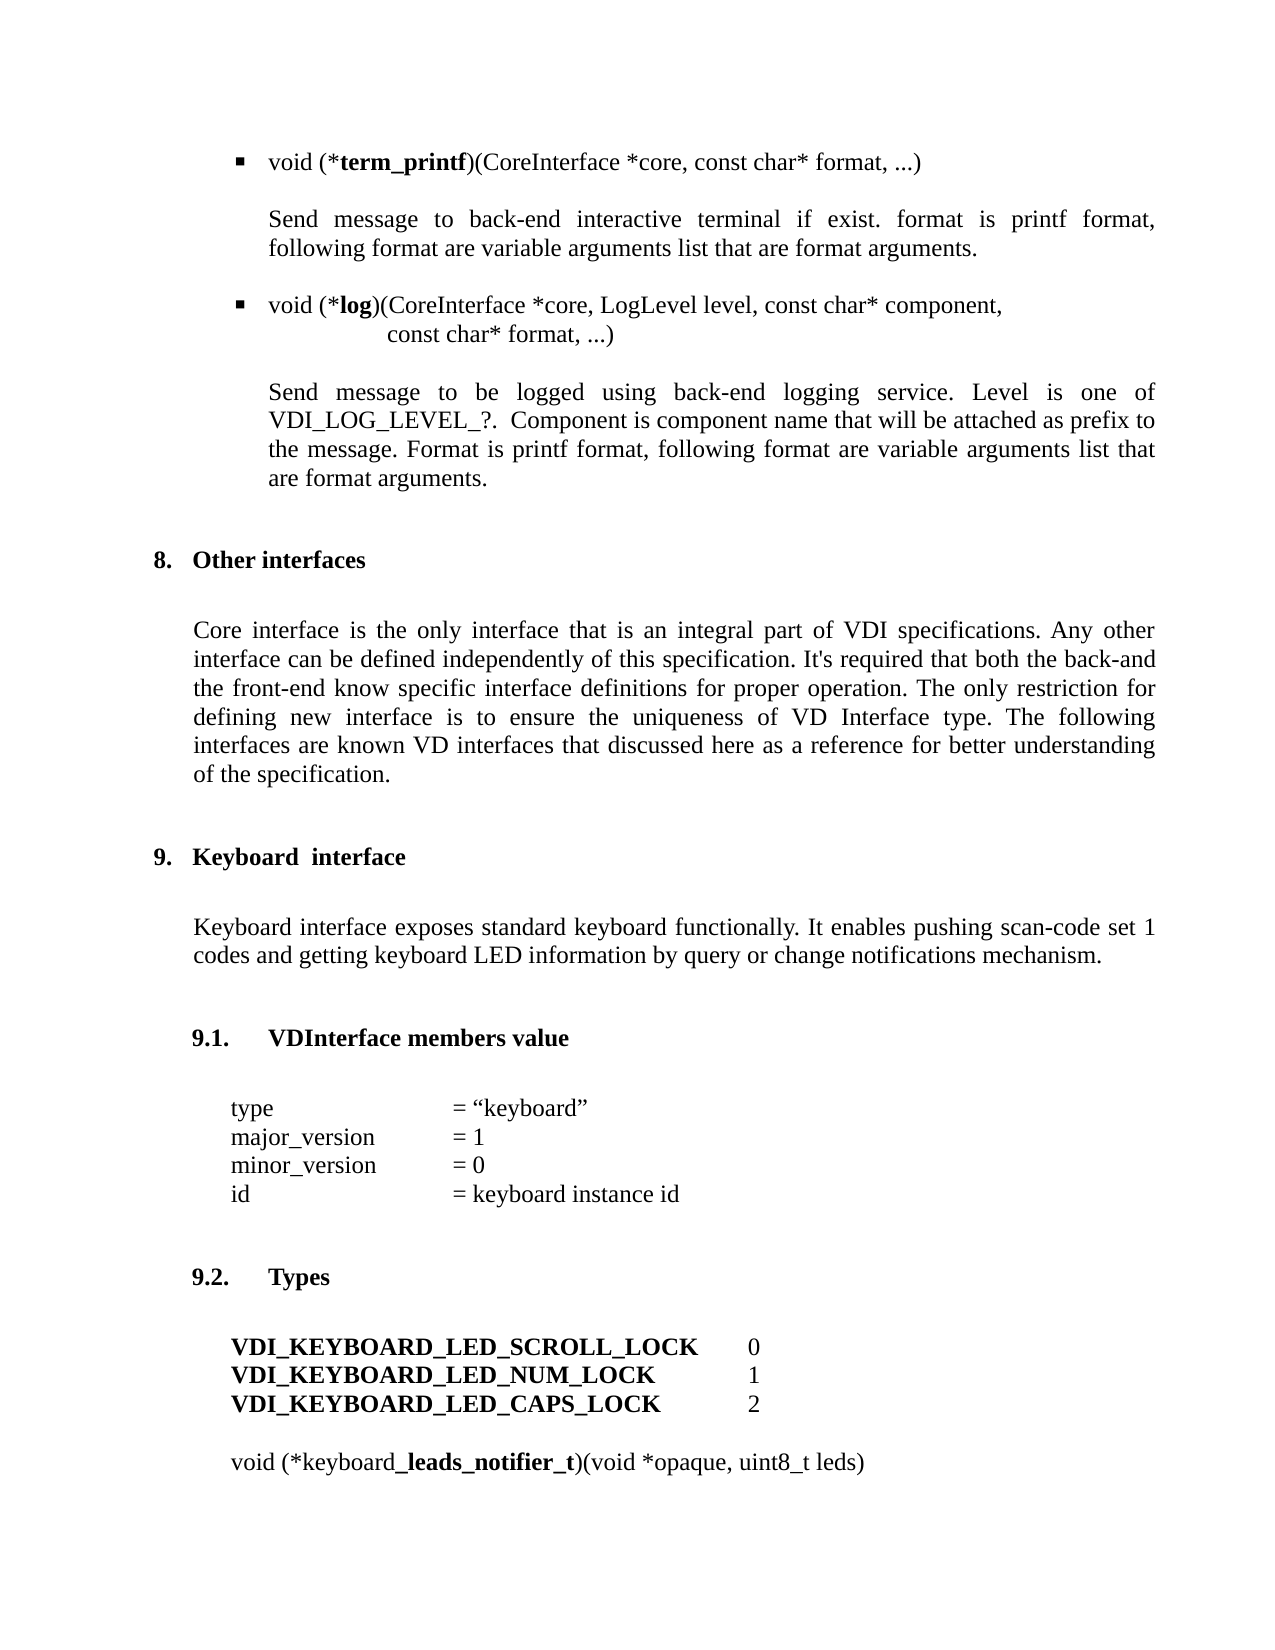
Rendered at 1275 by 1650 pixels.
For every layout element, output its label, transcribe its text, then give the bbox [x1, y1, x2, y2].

list void (*term_printf)(CoreInterface *core, const char* format, ...) [231, 147, 1157, 176]
list major_version = 1 [193, 1122, 1157, 1151]
list minor_version = 0 [193, 1151, 1157, 1179]
list void (*keyboard_leads_notifier_t)(void *opaque, uint8_t leds) [193, 1447, 1157, 1476]
list void (*log)(CoreInterface *core, LogLevel level, const char* component, [231, 291, 1157, 319]
list VDI_KEYBOARD_LED_SCROLL_LOCK 0 [193, 1332, 1157, 1361]
list Send message to back-end interactive terminal if exist. format is printf format, following format are variable arguments list that are format arguments. [231, 204, 1157, 262]
list Core interface is the only interface that is an integral part of VDI specifications. Any other interface can be defined independently of this specification. It's required that both the back-and the front-end know specific interface definitions for proper operation. The only restriction for defining new interface is to ensure the uniqueness of VD Interface type. The following interfaces are known VD interfaces that discussed here as a reference for better understanding of the specification. [156, 616, 1157, 788]
subtitle VDInterface members value [194, 1023, 1157, 1052]
subtitle Types [194, 1262, 1157, 1291]
list Send message to be logged using back-end logging service. Level is one of VDI_LOG_LEVEL_?. Component is component name that will be attached as prefix to the message. Format is printf format, following format are variable arguments list that are format arguments. [231, 377, 1157, 492]
list VDI_KEYBOARD_LED_NUM_LOCK 1 [193, 1361, 1157, 1389]
list VDI_KEYBOARD_LED_CAPS_LOCK 2 [193, 1389, 1157, 1418]
list const char* format, ...) [231, 319, 1157, 348]
subtitle Keyboard interface [147, 842, 1157, 871]
list Keyboard interface exposes standard keyboard functionally. It enables pushing scan-code set 1 codes and getting keyboard LED information by query or change notifications mechanism. [156, 912, 1157, 969]
list type = “keyboard” [193, 1093, 1157, 1122]
subtitle Other interfaces [147, 546, 1157, 574]
list id = keyboard instance id [193, 1179, 1157, 1208]
